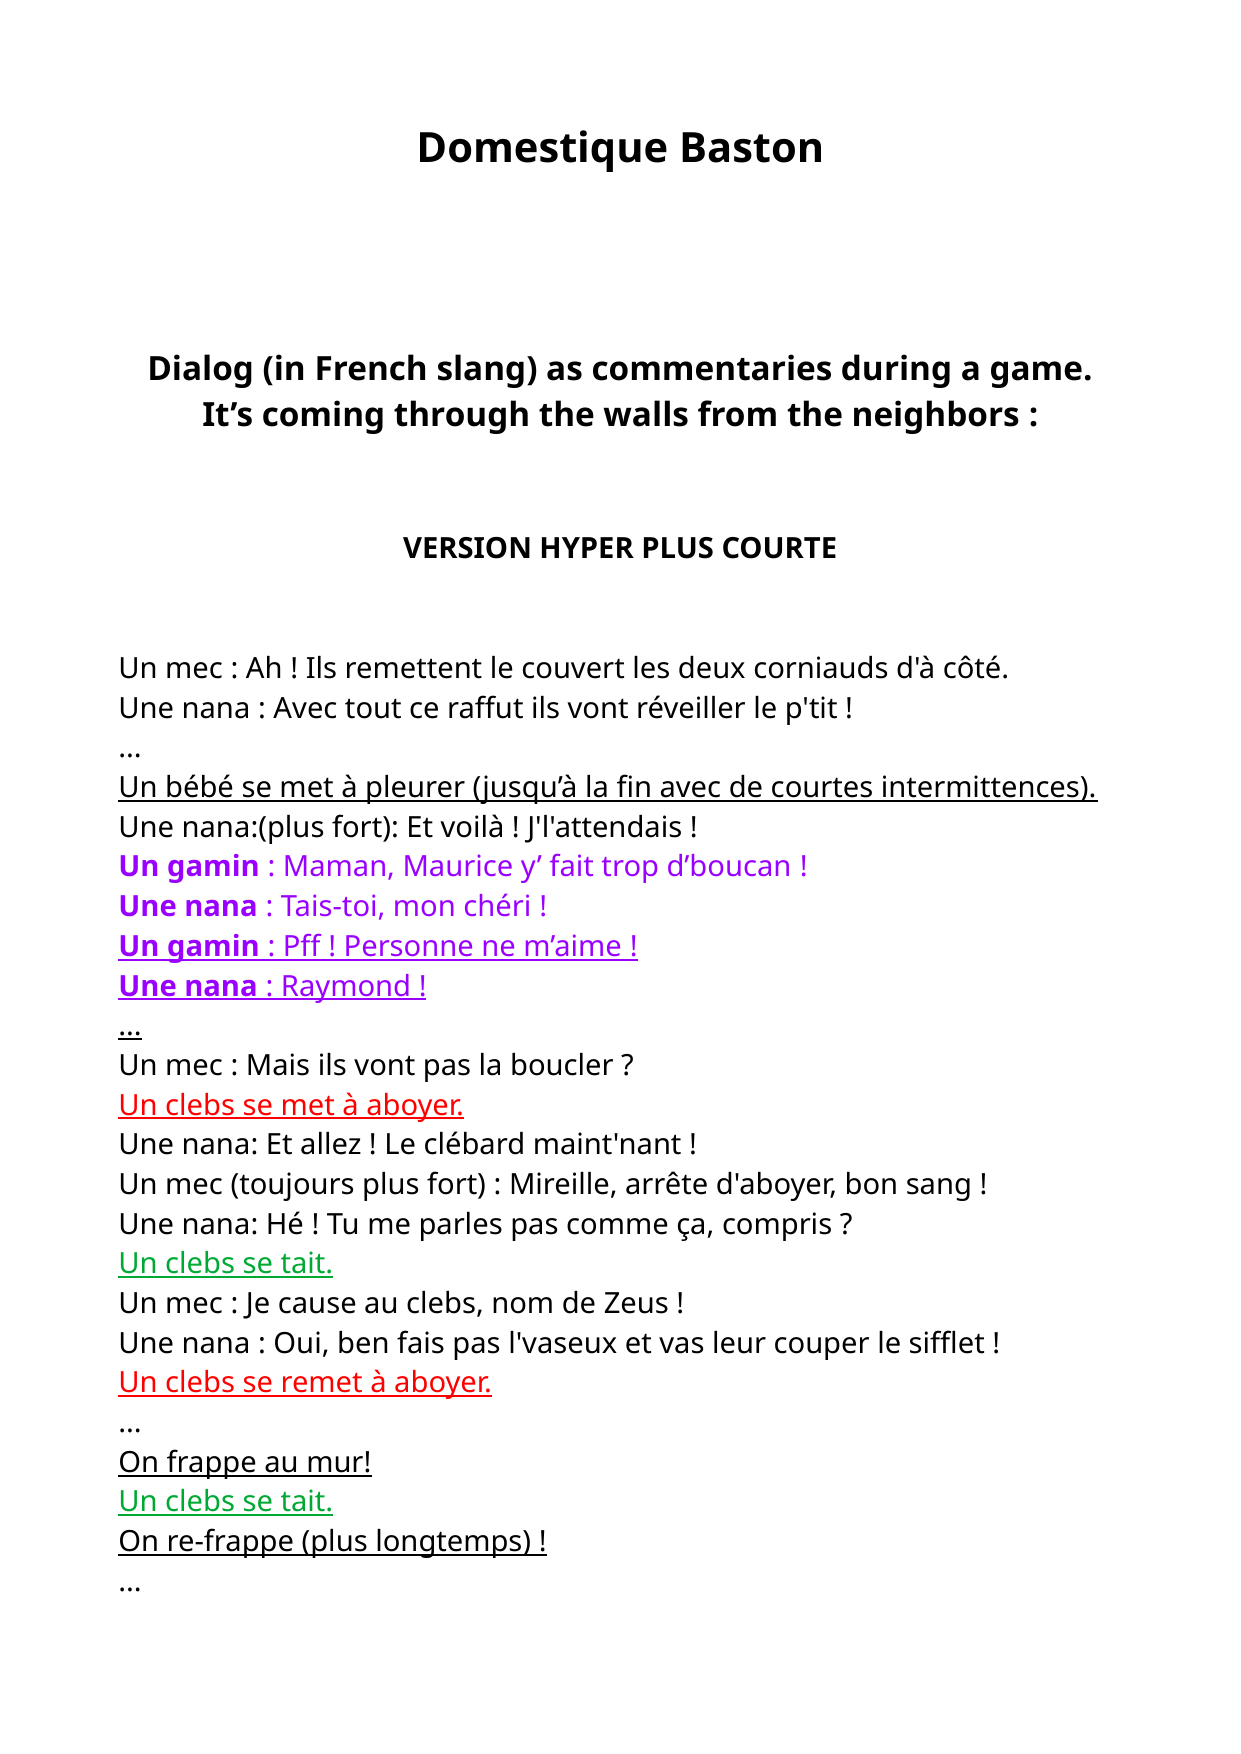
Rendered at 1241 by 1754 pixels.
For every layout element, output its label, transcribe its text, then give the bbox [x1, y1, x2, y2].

text Une nana:(plus fort): Et voilà ! J'l'attendais ! [118, 806, 1122, 846]
text Un gamin : Pff ! Personne ne m’aime ! [118, 925, 1122, 965]
text ... [118, 727, 1122, 766]
text Domestique Baston [118, 118, 1122, 175]
text Dialog (in French slang) as commentaries during a game. It’s coming through the walls from the neighbors : [118, 345, 1122, 436]
text Un clebs se met à aboyer. [118, 1084, 1122, 1123]
text On frappe au mur! [118, 1441, 1122, 1481]
text Un clebs se remet à aboyer. [118, 1362, 1122, 1401]
text Un mec : Ah ! Ils remettent le couvert les deux corniauds d'à côté. [118, 647, 1122, 687]
text Une nana : Oui, ben fais pas l'vaseux et vas leur couper le sifflet ! [118, 1322, 1122, 1362]
text Un mec : Je cause au clebs, nom de Zeus ! [118, 1282, 1122, 1322]
text Un clebs se tait. [118, 1481, 1122, 1520]
text ... [118, 1004, 1122, 1044]
text ... [118, 1560, 1122, 1600]
text Un mec : Mais ils vont pas la boucler ? [118, 1044, 1122, 1084]
text Une nana: Hé ! Tu me parles pas comme ça, compris ? [118, 1203, 1122, 1243]
text VERSION HYPER PLUS COURTE [118, 527, 1122, 567]
text Un bébé se met à pleurer (jusqu’à la fin avec de courtes intermittences). [118, 766, 1122, 806]
text ... [118, 1401, 1122, 1441]
text Un gamin : Maman, Maurice y’ fait trop d’boucan ! [118, 846, 1122, 885]
text Une nana : Tais-toi, mon chéri ! [118, 885, 1122, 925]
text Une nana : Raymond ! [118, 965, 1122, 1004]
text Un mec (toujours plus fort) : Mireille, arrête d'aboyer, bon sang ! [118, 1163, 1122, 1203]
text Une nana: Et allez ! Le clébard maint'nant ! [118, 1123, 1122, 1163]
text On re-frappe (plus longtemps) ! [118, 1520, 1122, 1560]
text Une nana : Avec tout ce raffut ils vont réveiller le p'tit ! [118, 687, 1122, 727]
text Un clebs se tait. [118, 1243, 1122, 1282]
